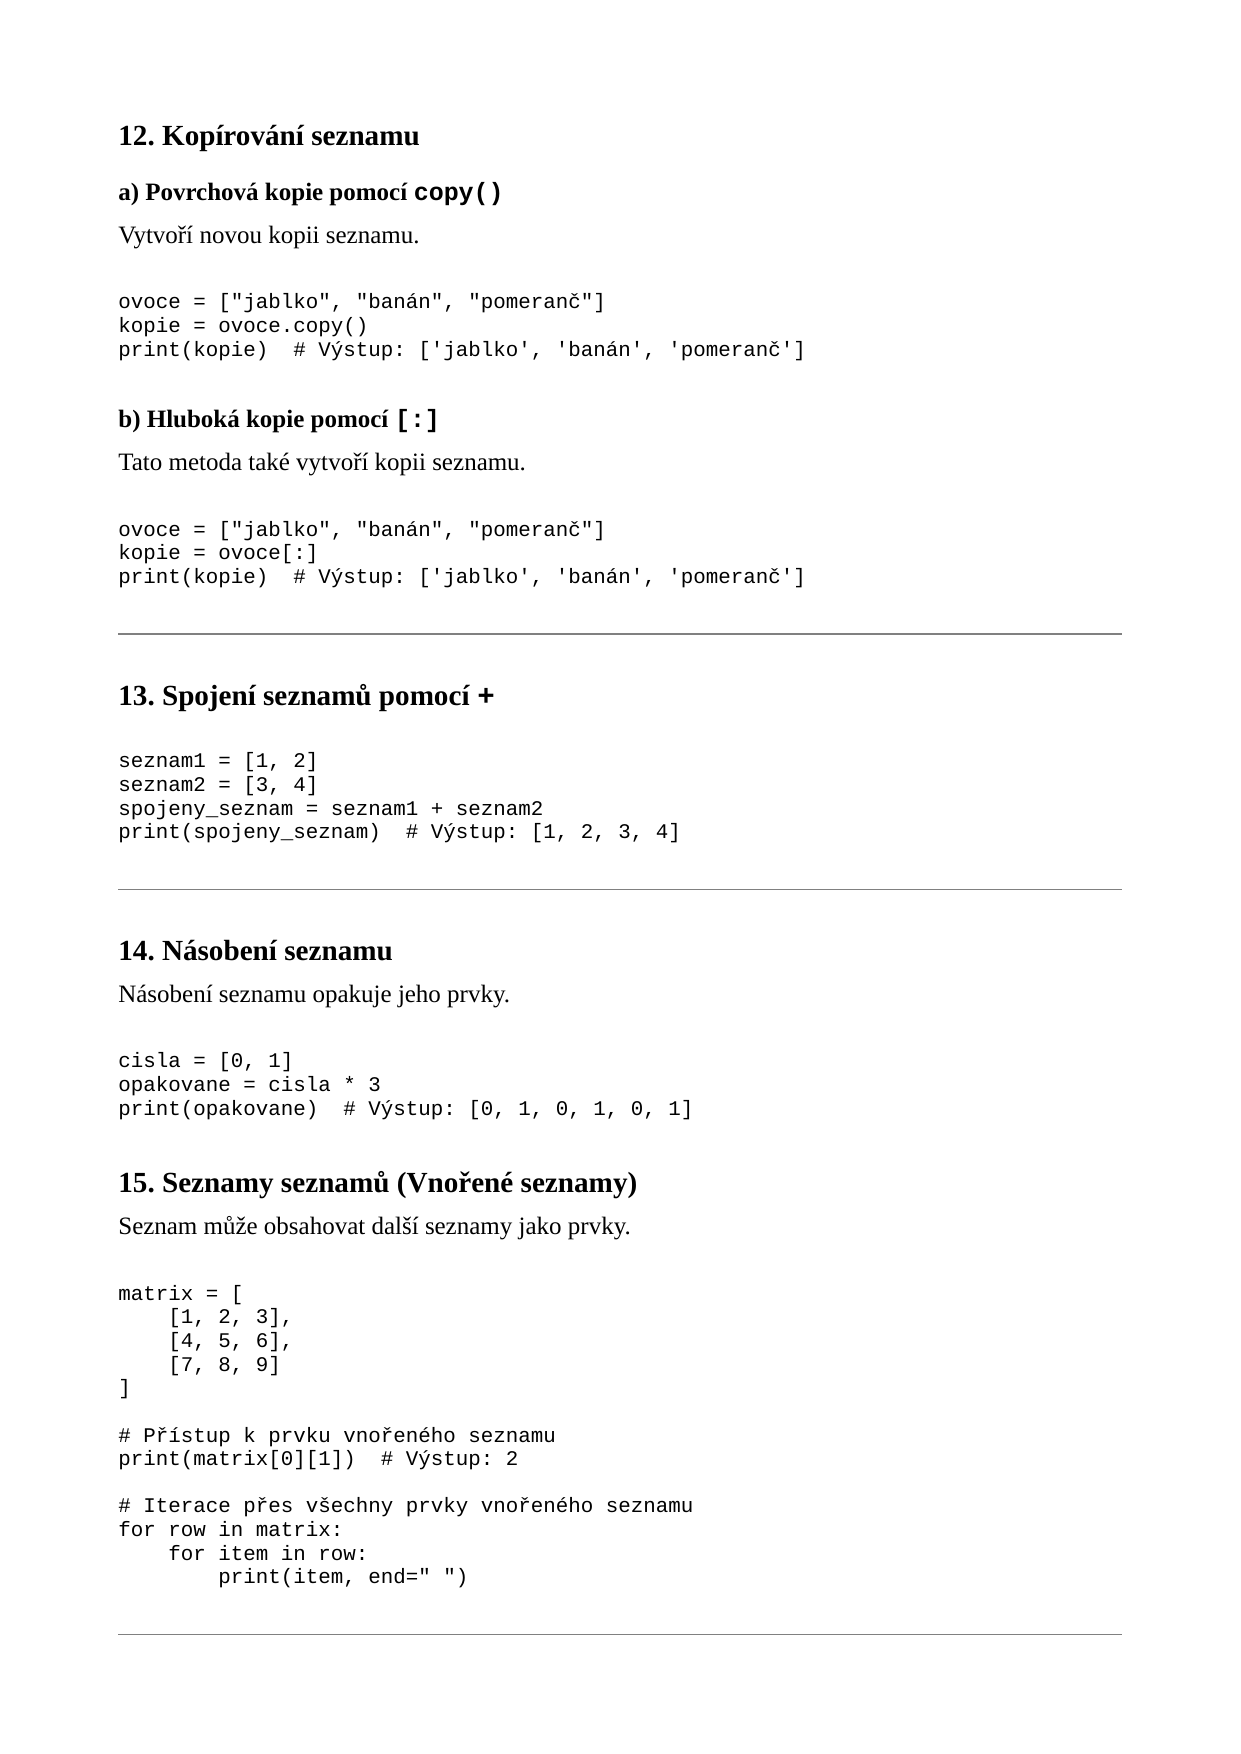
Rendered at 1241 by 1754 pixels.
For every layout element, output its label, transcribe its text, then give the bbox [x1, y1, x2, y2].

subtitle 15. Seznamy seznamů (Vnořené seznamy) [118, 1165, 1122, 1199]
text ovoce = ["jablko", "banán", "pomeranč"] [118, 291, 1122, 315]
text seznam2 = [3, 4] [118, 774, 1122, 797]
text print(matrix[0][1]) # Výstup: 2 [118, 1448, 1122, 1472]
text kopie = ovoce.copy() [118, 315, 1122, 338]
text print(item, end=" ") [118, 1566, 1122, 1590]
subtitle a) Povrchová kopie pomocí copy() [118, 177, 1122, 207]
text ovoce = ["jablko", "banán", "pomeranč"] [118, 519, 1122, 542]
text cisla = [0, 1] [118, 1050, 1122, 1074]
text # Iterace přes všechny prvky vnořeného seznamu [118, 1496, 1122, 1519]
text Násobení seznamu opakuje jeho prvky. [118, 979, 1122, 1008]
text print(kopie) # Výstup: ['jablko', 'banán', 'pomeranč'] [118, 566, 1122, 590]
text # Přístup k prvku vnořeného seznamu [118, 1424, 1122, 1448]
text print(spojeny_seznam) # Výstup: [1, 2, 3, 4] [118, 821, 1122, 845]
text print(kopie) # Výstup: ['jablko', 'banán', 'pomeranč'] [118, 338, 1122, 362]
text print(opakovane) # Výstup: [0, 1, 0, 1, 0, 1] [118, 1098, 1122, 1121]
text Vytvoří novou kopii seznamu. [118, 220, 1122, 249]
text for item in row: [118, 1543, 1122, 1566]
text seznam1 = [1, 2] [118, 750, 1122, 774]
text [1, 2, 3], [118, 1306, 1122, 1330]
text for row in matrix: [118, 1519, 1122, 1543]
subtitle b) Hluboká kopie pomocí [:] [118, 404, 1122, 435]
text Seznam může obsahovat další seznamy jako prvky. [118, 1211, 1122, 1240]
subtitle 12. Kopírování seznamu [118, 118, 1122, 152]
text [4, 5, 6], [118, 1330, 1122, 1354]
text ] [118, 1377, 1122, 1401]
text spojeny_seznam = seznam1 + seznam2 [118, 797, 1122, 821]
text opakovane = cisla * 3 [118, 1074, 1122, 1098]
text kopie = ovoce[:] [118, 542, 1122, 566]
text [7, 8, 9] [118, 1354, 1122, 1377]
subtitle 14. Násobení seznamu [118, 933, 1122, 967]
text matrix = [ [118, 1283, 1122, 1306]
text Tato metoda také vytvoří kopii seznamu. [118, 447, 1122, 476]
subtitle 13. Spojení seznamů pomocí + [118, 678, 1122, 714]
